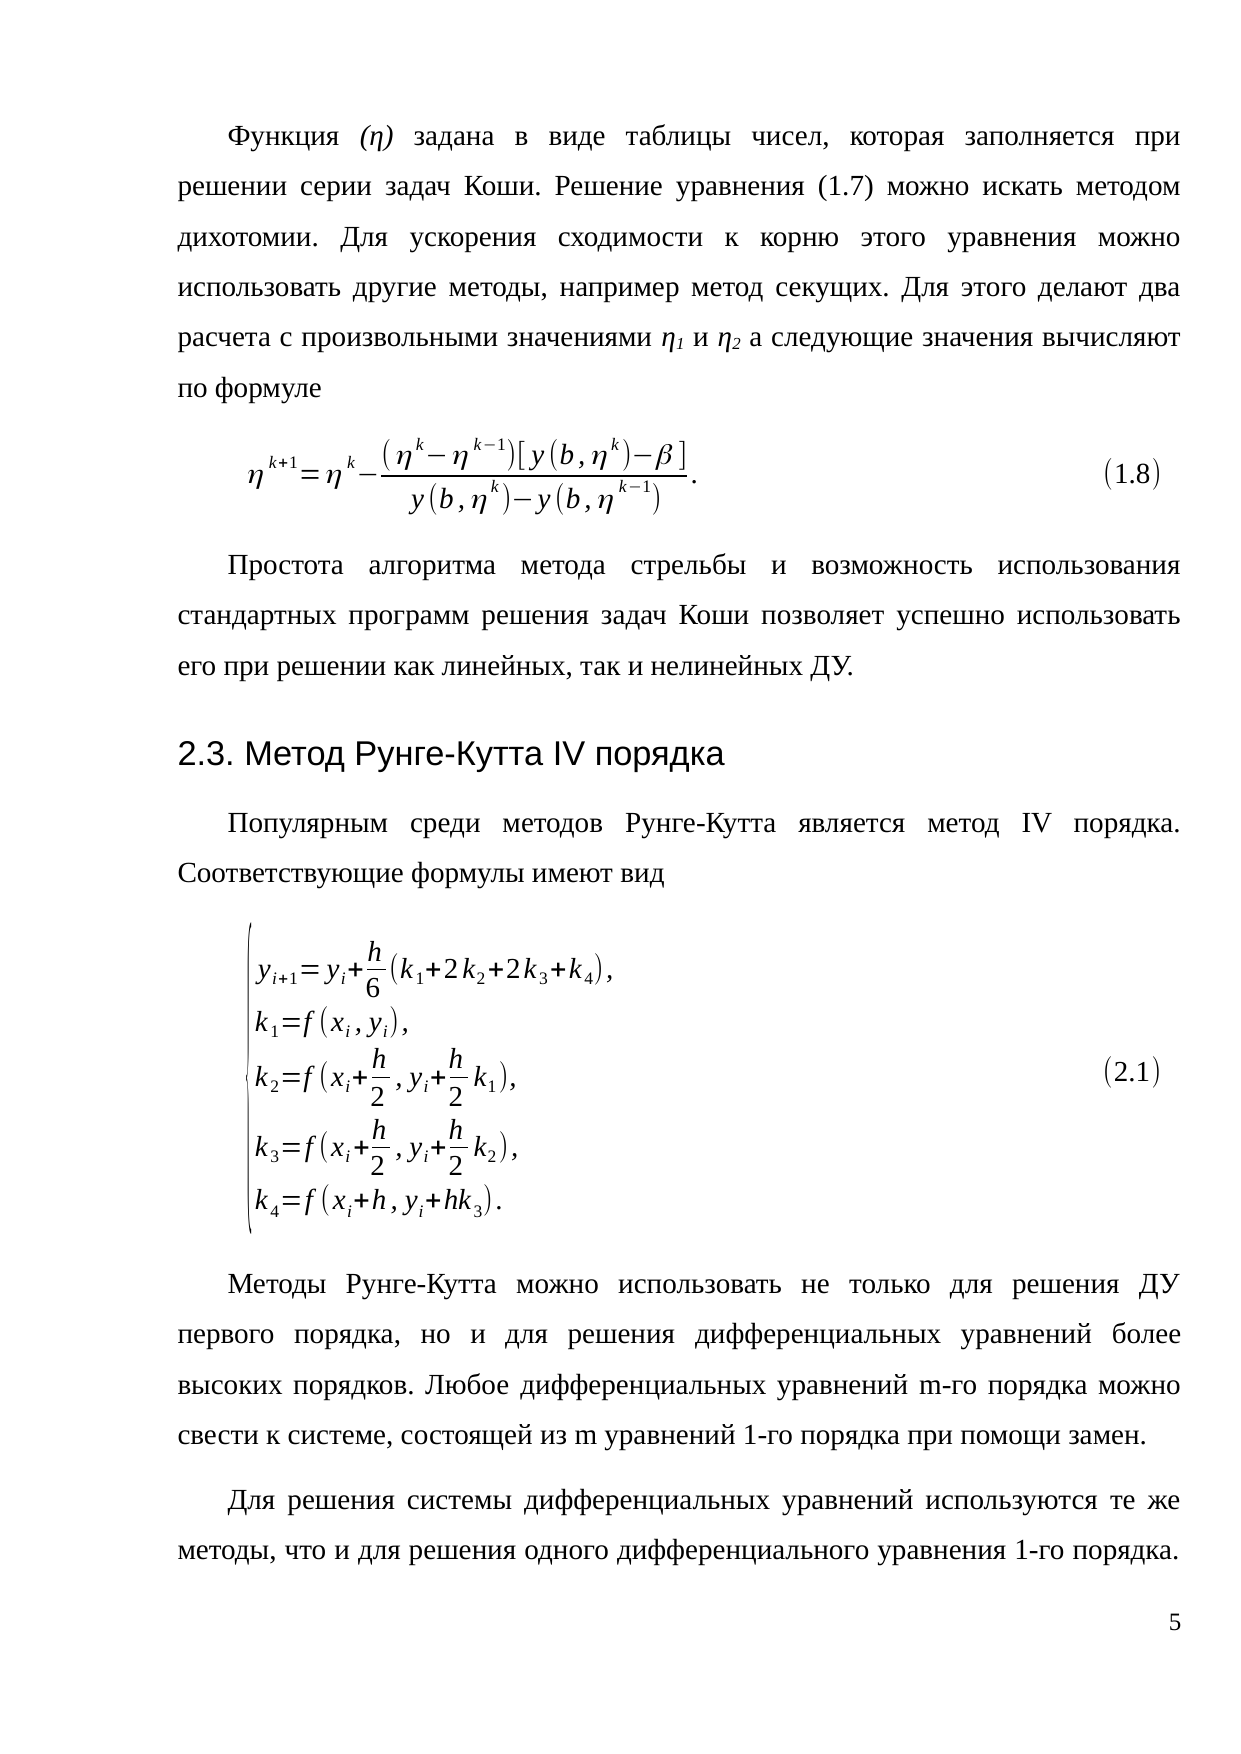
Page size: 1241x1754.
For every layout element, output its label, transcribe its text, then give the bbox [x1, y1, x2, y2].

text Простота алгоритма метода стрельбы и возможность использования стандартных программ решения задач Коши позволяет успешно использовать его при решении как линейных, так и нелинейных ДУ. [177, 547, 1181, 681]
text Методы Рунге-Кутта можно использовать не только для решения ДУ первого порядка, но и для решения дифференциальных уравнений более высоких порядков. Любое дифференциальных уравнений m-го порядка можно свести к системе, состоящей из m уравнений 1-го порядка при помощи замен. [177, 1266, 1181, 1451]
subtitle 2.3. Метод Рунге-Кутта IV порядка [177, 733, 1181, 773]
text Популярным среди методов Рунге-Кутта является метод IV порядка. Соответствующие формулы имеют вид [177, 805, 1181, 889]
text Для решения системы дифференциальных уравнений используются те же методы, что и для решения одного дифференциального уравнения 1-го порядка. [177, 1482, 1181, 1566]
text Функция (η) задана в виде таблицы чисел, которая заполняется при решении серии задач Коши. Решение уравнения (1.7) можно искать методом дихотомии. Для ускорения сходимости к корню этого уравнения можно использовать другие методы, например метод секущих. Для этого делают два расчета с произвольными значениями η1 и η2 а следующие значения вычисляют по формуле [177, 118, 1181, 403]
